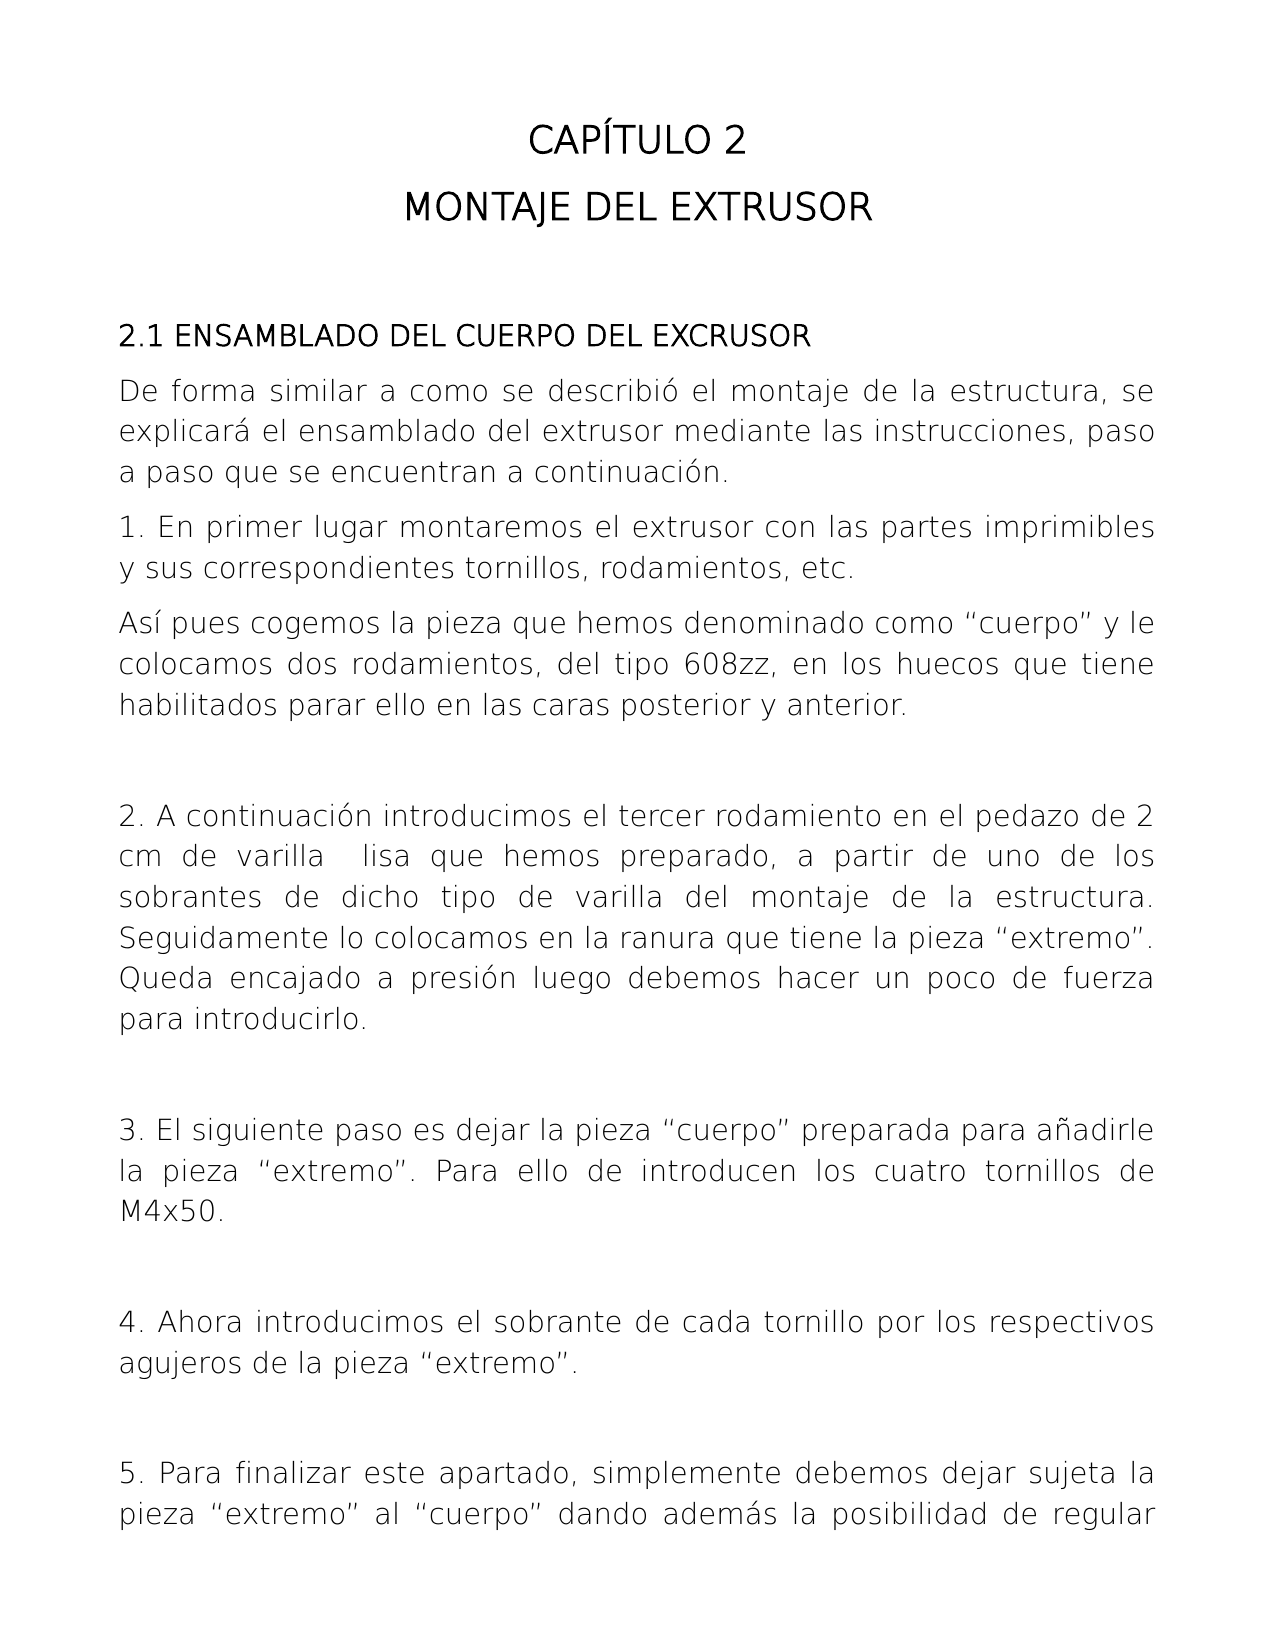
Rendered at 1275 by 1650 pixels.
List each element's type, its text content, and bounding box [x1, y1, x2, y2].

text Así pues cogemos la pieza que hemos denominado como “cuerpo” y le colocamos dos rodamientos, del tipo 608zz, en los huecos que tiene habilitados parar ello en las caras posterior y anterior. [118, 607, 1157, 722]
text 2.1 ENSAMBLADO DEL CUERPO DEL EXCRUSOR [118, 319, 1157, 353]
text De forma similar a como se describió el montaje de la estructura, se explicará el ensamblado del extrusor mediante las instrucciones, paso a paso que se encuentran a continuación. [118, 374, 1157, 489]
text 2. A continuación introducimos el tercer rodamiento en el pedazo de 2 cm de varilla lisa que hemos preparado, a partir de uno de los sobrantes de dicho tipo de varilla del montaje de la estructura. Seguidamente lo colocamos en la ranura que tiene la pieza “extremo”. Queda encajado a presión luego debemos hacer un poco de fuerza para introducirlo. [118, 799, 1157, 1037]
text 4. Ahora introducimos el sobrante de cada tornillo por los respectivos agujeros de la pieza “extremo”. [118, 1305, 1157, 1380]
text CAPÍTULO 2 [118, 118, 1157, 162]
text 5. Para finalizar este apartado, simplemente debemos dejar sujeta la pieza “extremo” al “cuerpo” dando además la posibilidad de regular [118, 1457, 1157, 1531]
text 3. El siguiente paso es dejar la pieza “cuerpo” preparada para añadirle la pieza “extremo”. Para ello de introducen los cuatro tornillos de M4x50. [118, 1113, 1157, 1229]
text 1. En primer lugar montaremos el extrusor con las partes imprimibles y sus correspondientes tornillos, rodamientos, etc. [118, 511, 1157, 586]
text MONTAJE DEL EXTRUSOR [118, 185, 1157, 229]
